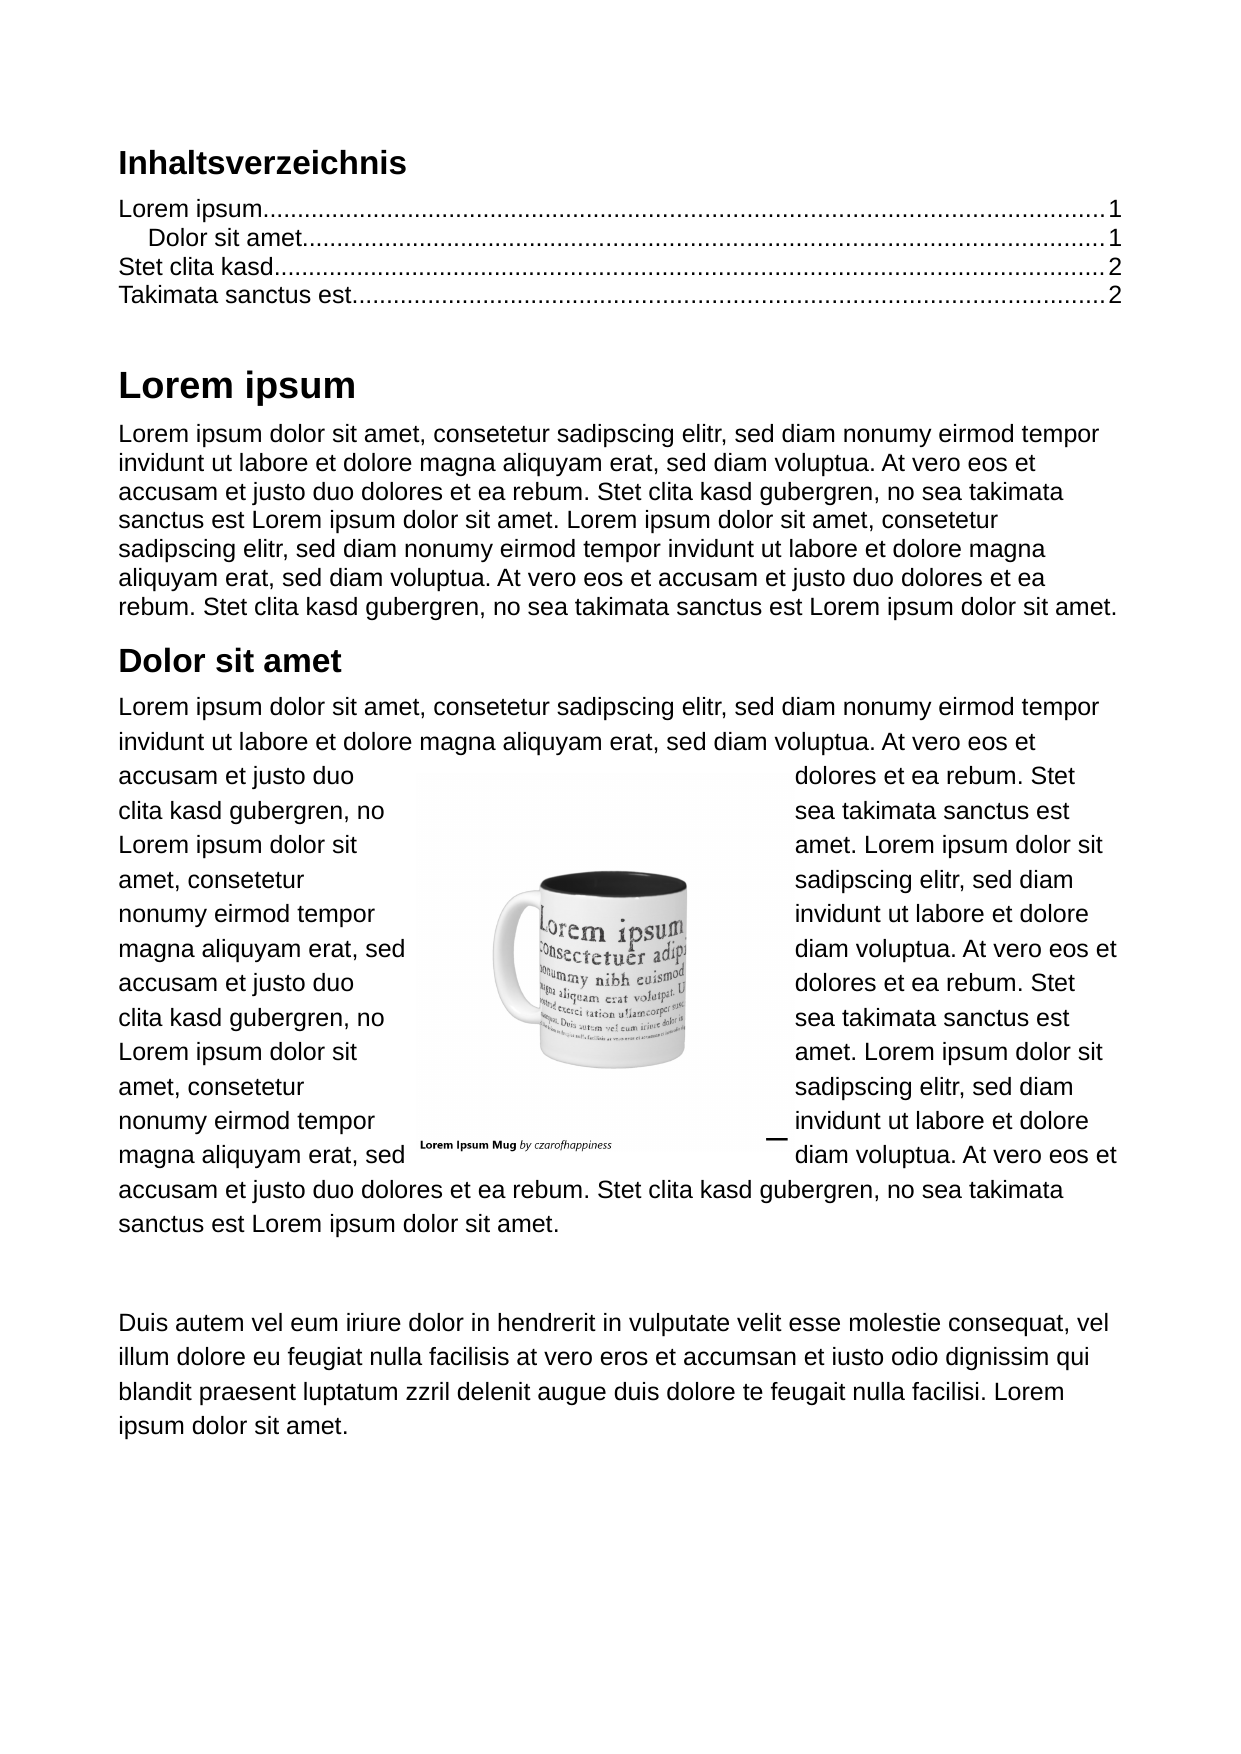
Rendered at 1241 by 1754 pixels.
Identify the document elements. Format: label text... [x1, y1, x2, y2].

text Duis autem vel eum iriure dolor in hendrerit in vulputate velit esse molestie consequat, vel illum dolore eu feugiat nulla facilisis at vero eros et accumsan et iusto odio dignissim qui blandit praesent luptatum zzril delenit augue duis dolore te feugait nulla facilisi. Lorem ipsum dolor sit amet. [118, 1307, 1122, 1440]
subtitle Dolor sit amet [118, 641, 1122, 680]
text Takimata sanctus est 2 [118, 280, 1122, 309]
picture [416, 773, 795, 1152]
text Lorem ipsum dolor sit amet, consetetur sadipscing elitr, sed diam nonumy eirmod tempor invidunt ut labore et dolore magna aliquyam erat, sed diam voluptua. At vero eos et accusam et justo duo dolores et ea rebum. Stet clita kasd gubergren, no sea takimata sanctus est Lorem ipsum dolor sit amet. Lorem ipsum dolor sit amet, consetetur sadipscing elitr, sed diam nonumy eirmod tempor invidunt ut labore et dolore magna aliquyam erat, sed diam voluptua. At vero eos et accusam et justo duo dolores et ea rebum. Stet clita kasd gubergren, no sea takimata sanctus est Lorem ipsum dolor sit amet. [118, 419, 1122, 620]
text Lorem ipsum 1 [118, 194, 1122, 223]
text Dolor sit amet 1 [148, 223, 1122, 252]
text Stet clita kasd 2 [118, 252, 1122, 280]
text Lorem ipsum dolor sit amet, consetetur sadipscing elitr, sed diam nonumy eirmod tempor invidunt ut labore et dolore magna aliquyam erat, sed diam voluptua. At vero eos et accusam et justo duo dolores et ea rebum. Stet clita kasd gubergren, no sea takimata sanctus est Lorem ipsum dolor sit amet. Lorem ipsum dolor sit amet, consetetur sadipscing elitr, sed diam nonumy eirmod tempor invidunt ut labore et dolore magna aliquyam erat, sed diam voluptua. At vero eos et accusam et justo duo dolores et ea rebum. Stet clita kasd gubergren, no sea takimata sanctus est Lorem ipsum dolor sit amet. Lorem ipsum dolor sit amet, consetetur sadipscing elitr, sed diam nonumy eirmod tempor invidunt ut labore et dolore magna aliquyam erat, sed diam voluptua. At vero eos et accusam et justo duo dolores et ea rebum. Stet clita kasd gubergren, no sea takimata sanctus est Lorem ipsum dolor sit amet. [118, 692, 1122, 1238]
subtitle Lorem ipsum [118, 363, 1122, 406]
subtitle Inhaltsverzeichnis [118, 143, 1122, 182]
